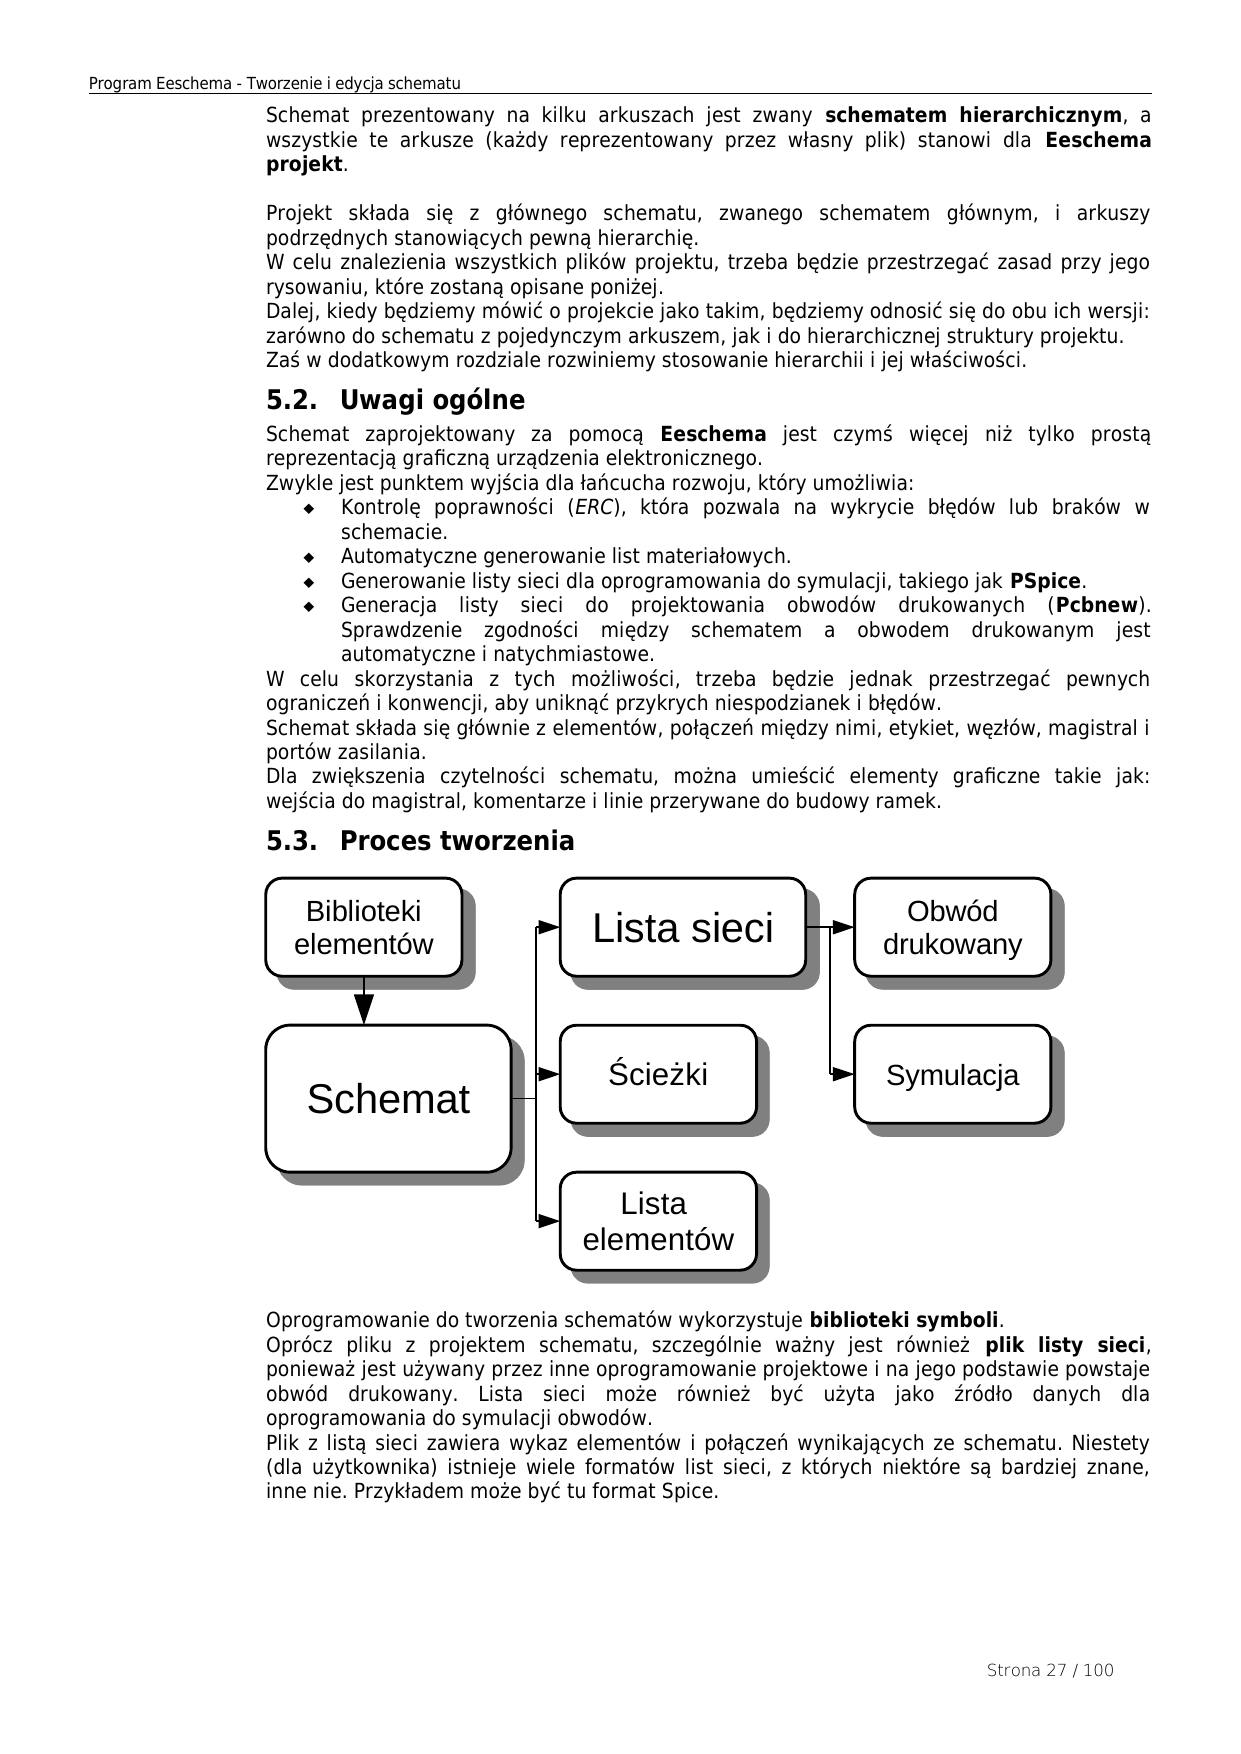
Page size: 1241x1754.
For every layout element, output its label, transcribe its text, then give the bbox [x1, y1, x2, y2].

text Dalej, kiedy będziemy mówić o projekcie jako takim, będziemy odnosić się do obu ich wersji: zarówno do schematu z pojedynczym arkuszem, jak i do hierarchicznej struktury projektu. [266, 299, 1152, 348]
text Schemat składa się głównie z elementów, połączeń między nimi, etykiet, węzłów, magistral i portów zasilania. [266, 716, 1152, 764]
subtitle Proces tworzenia [266, 825, 1152, 857]
text Schemat prezentowany na kilku arkuszach jest zwany schematem hierarchicznym, a wszystkie te arkusze (każdy reprezentowany przez własny plik) stanowi dla Eeschema projekt. [266, 103, 1152, 177]
text Plik z listą sieci zawiera wykaz elementów i połączeń wynikających ze schematu. Niestety (dla użytkownika) istnieje wiele formatów list sieci, z których niektóre są bardziej znane, inne nie. Przykładem może być tu format Spice. [266, 1430, 1152, 1504]
text Schemat zaprojektowany za pomocą Eeschema jest czymś więcej niż tylko prostą reprezentacją graficzną urządzenia elektronicznego. [266, 422, 1152, 471]
text W celu skorzystania z tych możliwości, trzeba będzie jednak przestrzegać pewnych ograniczeń i konwencji, aby uniknąć przykrych niespodzianek i błędów. [266, 667, 1152, 716]
text Dla zwiększenia czytelności schematu, można umieścić elementy graficzne takie jak: wejścia do magistral, komentarze i linie przerywane do budowy ramek. [266, 764, 1152, 813]
text Oprogramowanie do tworzenia schematów wykorzystuje biblioteki symboli. [266, 1308, 1152, 1332]
text Zaś w dodatkowym rozdziale rozwiniemy stosowanie hierarchii i jej właściwości. [266, 348, 1152, 373]
text Oprócz pliku z projektem schematu, szczególnie ważny jest również plik listy sieci, ponieważ jest używany przez inne oprogramowanie projektowe i na jego podstawie powstaje obwód drukowany. Lista sieci może również być użyta jako źródło danych dla oprogramowania do symulacji obwodów. [266, 1332, 1152, 1430]
text Projekt składa się z głównego schematu, zwanego schematem głównym, i arkuszy podrzędnych stanowiących pewną hierarchię. [266, 201, 1152, 250]
list Generacja listy sieci do projektowania obwodów drukowanych (Pcbnew). Sprawdzenie zgodności między schematem a obwodem drukowanym jest automatyczne i natychmiastowe. [303, 593, 1152, 667]
list Automatyczne generowanie list materiałowych. [303, 544, 1152, 569]
list Generowanie listy sieci dla oprogramowania do symulacji, takiego jak PSpice. [303, 569, 1152, 593]
text Zwykle jest punktem wyjścia dla łańcucha rozwoju, który umożliwia: [266, 471, 1152, 495]
subtitle Uwagi ogólne [266, 384, 1152, 416]
list Kontrolę poprawności (ERC), która pozwala na wykrycie błędów lub braków w schemacie. [303, 495, 1152, 544]
text W celu znalezienia wszystkich plików projektu, trzeba będzie przestrzegać zasad przy jego rysowaniu, które zostaną opisane poniżej. [266, 250, 1152, 299]
